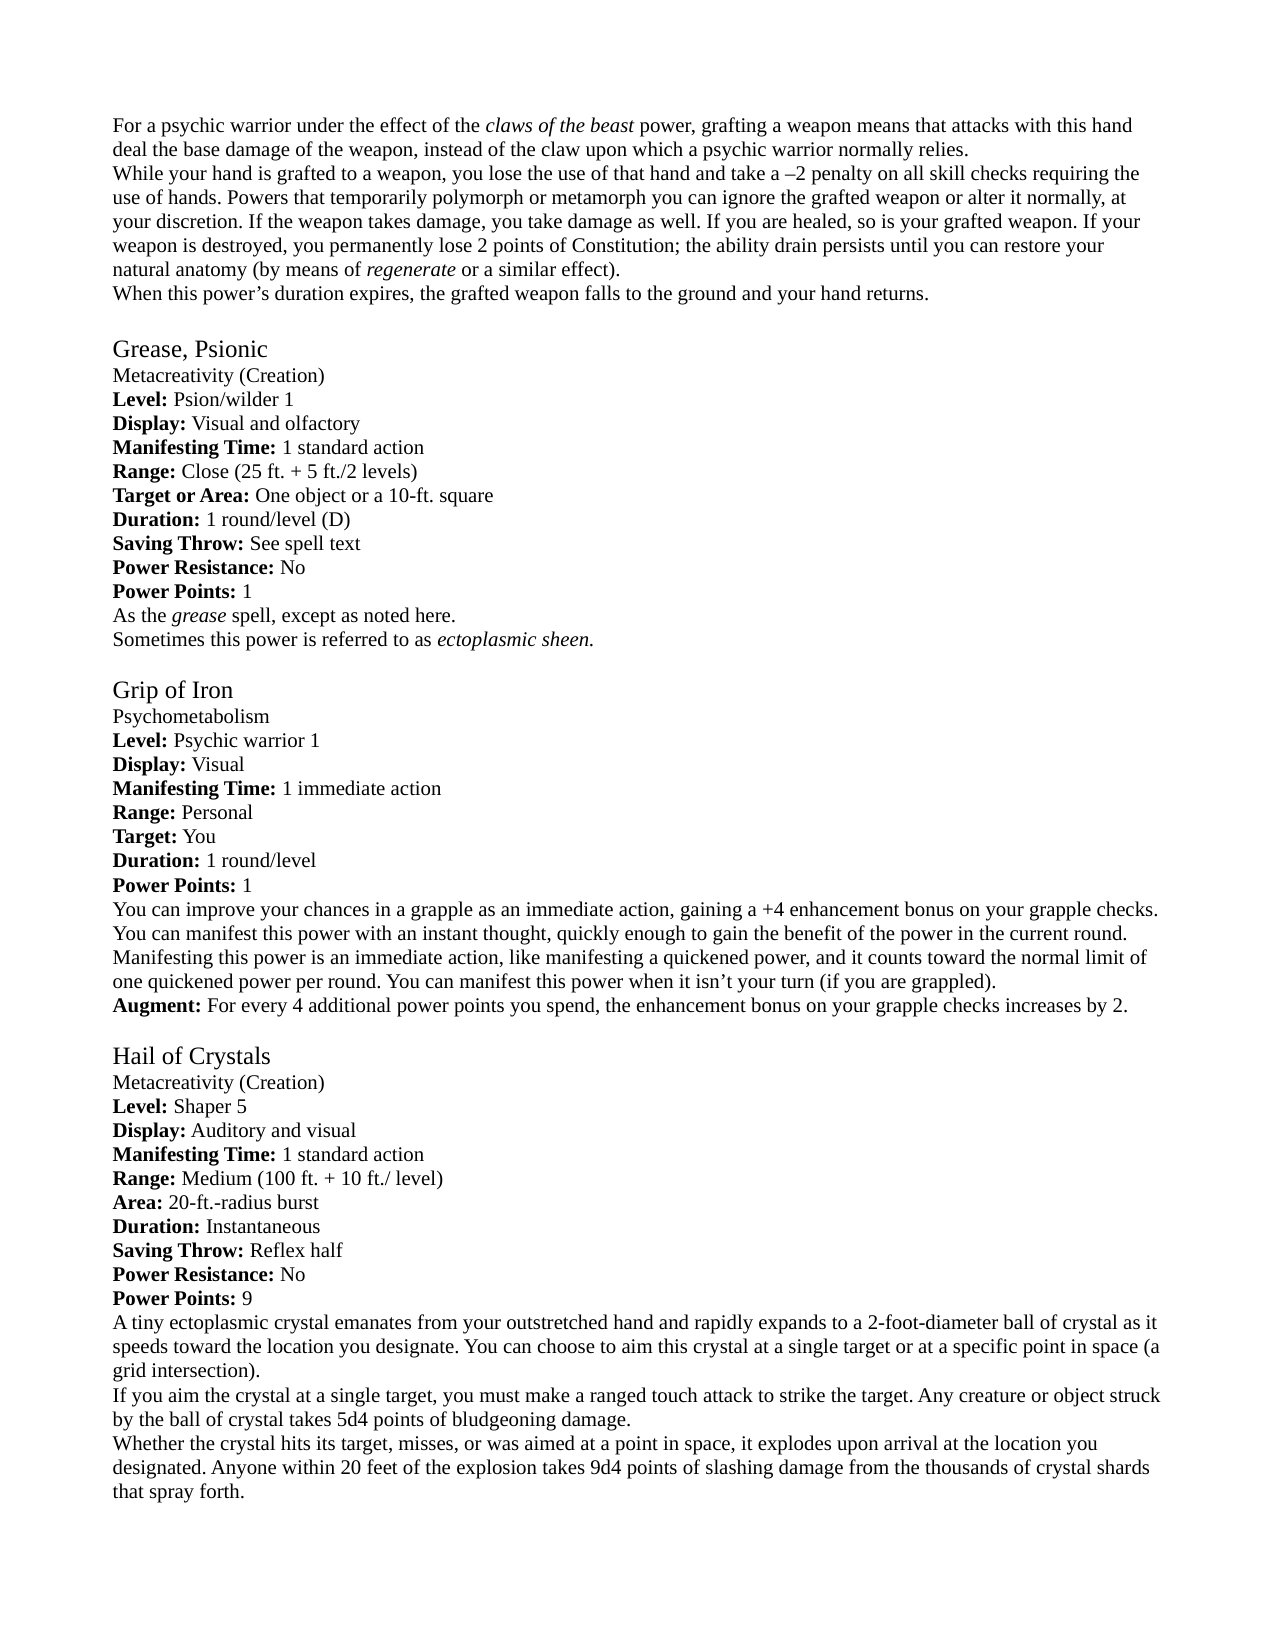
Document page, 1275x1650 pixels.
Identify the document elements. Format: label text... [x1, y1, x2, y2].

text Sometimes this power is referred to as ectoplasmic sheen. [112, 627, 1162, 651]
text For a psychic warrior under the effect of the claws of the beast power, grafting a weapon means that attacks with this hand deal the base damage of the weapon, instead of the claw upon which a psychic warrior normally relies. [112, 112, 1162, 161]
text You can manifest this power with an instant thought, quickly enough to gain the benefit of the power in the current round. Manifesting this power is an immediate action, like manifesting a quickened power, and it counts toward the normal limit of one quickened power per round. You can manifest this power when it isn’t your turn (if you are grappled). [112, 921, 1162, 993]
text Metacreativity (Creation) [112, 362, 1162, 387]
text As the grease spell, except as noted here. [112, 603, 1162, 627]
text Power Points: 9 [112, 1286, 1162, 1310]
text Saving Throw: See spell text [112, 531, 1162, 555]
text Manifesting Time: 1 immediate action [112, 776, 1162, 800]
text Power Points: 1 [112, 872, 1162, 897]
text A tiny ectoplasmic crystal emanates from your outstretched hand and rapidly expands to a 2-foot-diameter ball of crystal as it speeds toward the location you designate. You can choose to aim this crystal at a single target or at a specific point in space (a grid intersection). [112, 1310, 1162, 1382]
text Power Resistance: No [112, 555, 1162, 579]
text Display: Visual [112, 752, 1162, 776]
text Range: Personal [112, 800, 1162, 824]
text Level: Psychic warrior 1 [112, 728, 1162, 752]
text Metacreativity (Creation) [112, 1070, 1162, 1094]
text You can improve your chances in a grapple as an immediate action, gaining a +4 enhancement bonus on your grapple checks. [112, 897, 1162, 921]
text Duration: 1 round/level [112, 848, 1162, 872]
text If you aim the crystal at a single target, you must make a ranged touch attack to strike the target. Any creature or object struck by the ball of crystal takes 5d4 points of bludgeoning damage. [112, 1382, 1162, 1431]
text Augment: For every 4 additional power points you spend, the enhancement bonus on your grapple checks increases by 2. [112, 993, 1162, 1017]
text Whether the crystal hits its target, misses, or was aimed at a point in space, it explodes upon arrival at the location you designated. Anyone within 20 feet of the explosion takes 9d4 points of slashing damage from the thousands of crystal shards that spray forth. [112, 1431, 1162, 1503]
text Range: Close (25 ft. + 5 ft./2 levels) [112, 459, 1162, 483]
text Target or Area: One object or a 10-ft. square [112, 483, 1162, 507]
text Power Points: 1 [112, 579, 1162, 603]
subtitle Grip of Iron [112, 675, 1162, 704]
subtitle Hail of Crystals [112, 1041, 1162, 1070]
text Level: Shaper 5 [112, 1094, 1162, 1118]
text Manifesting Time: 1 standard action [112, 1142, 1162, 1166]
text Saving Throw: Reflex half [112, 1238, 1162, 1262]
text While your hand is grafted to a weapon, you lose the use of that hand and take a –2 penalty on all skill checks requiring the use of hands. Powers that temporarily polymorph or metamorph you can ignore the grafted weapon or alter it normally, at your discretion. If the weapon takes damage, you take damage as well. If you are healed, so is your grafted weapon. If your weapon is destroyed, you permanently lose 2 points of Constitution; the ability drain persists until you can restore your natural anatomy (by means of regenerate or a similar effect). [112, 161, 1162, 281]
text Level: Psion/wilder 1 [112, 387, 1162, 411]
subtitle Grease, Psionic [112, 334, 1162, 362]
text Power Resistance: No [112, 1262, 1162, 1286]
text Target: You [112, 824, 1162, 848]
text Area: 20-ft.-radius burst [112, 1190, 1162, 1214]
text When this power’s duration expires, the grafted weapon falls to the ground and your hand returns. [112, 281, 1162, 305]
text Manifesting Time: 1 standard action [112, 435, 1162, 459]
text Range: Medium (100 ft. + 10 ft./ level) [112, 1166, 1162, 1190]
text Psychometabolism [112, 704, 1162, 728]
text Display: Visual and olfactory [112, 411, 1162, 435]
text Display: Auditory and visual [112, 1118, 1162, 1142]
text Duration: Instantaneous [112, 1214, 1162, 1238]
text Duration: 1 round/level (D) [112, 507, 1162, 531]
